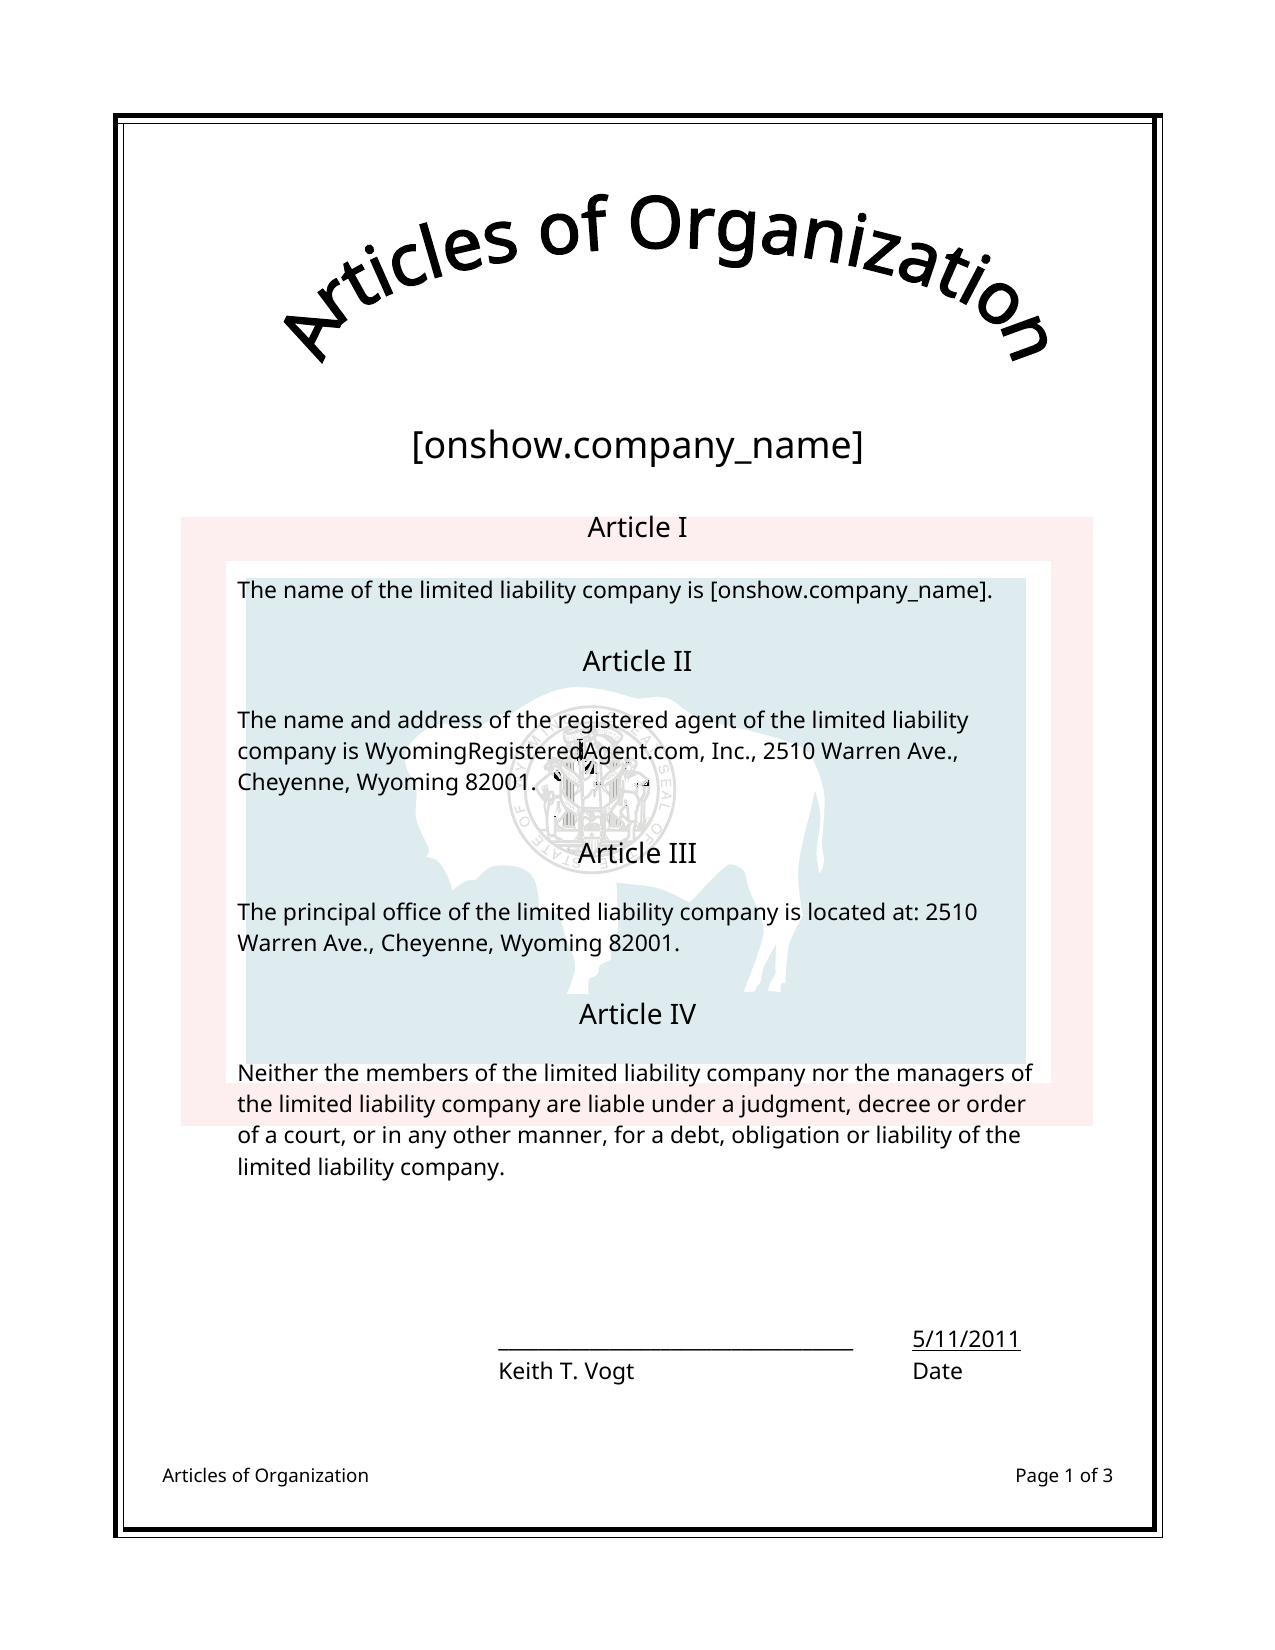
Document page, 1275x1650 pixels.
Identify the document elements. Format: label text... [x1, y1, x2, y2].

text The name and address of the registered agent of the limited liability company is WyomingRegisteredAgent.com, Inc., 2510 Warren Ave., Cheyenne, Wyoming 82001. [237, 704, 1038, 798]
text The name of the limited liability company is [onshow.company_name]. [237, 574, 1038, 606]
text [onshow.company_name] [162, 419, 1113, 470]
text Neither the members of the limited liability company nor the managers of the limited liability company are liable under a judgment, decree or order of a court, or in any other manner, for a debt, obligation or liability of the limited liability company. [237, 1057, 1038, 1182]
text Article IV [237, 994, 1038, 1033]
text Article II [237, 642, 1038, 680]
text The principal office of the limited liability company is located at: 2510 Warren Ave., Cheyenne, Wyoming 82001. [237, 896, 1038, 958]
text Article III [237, 834, 1038, 872]
text ___________________________________ 5/11/2011 Keith T. Vogt Date [498, 1323, 1099, 1386]
text Article I [237, 507, 1038, 546]
